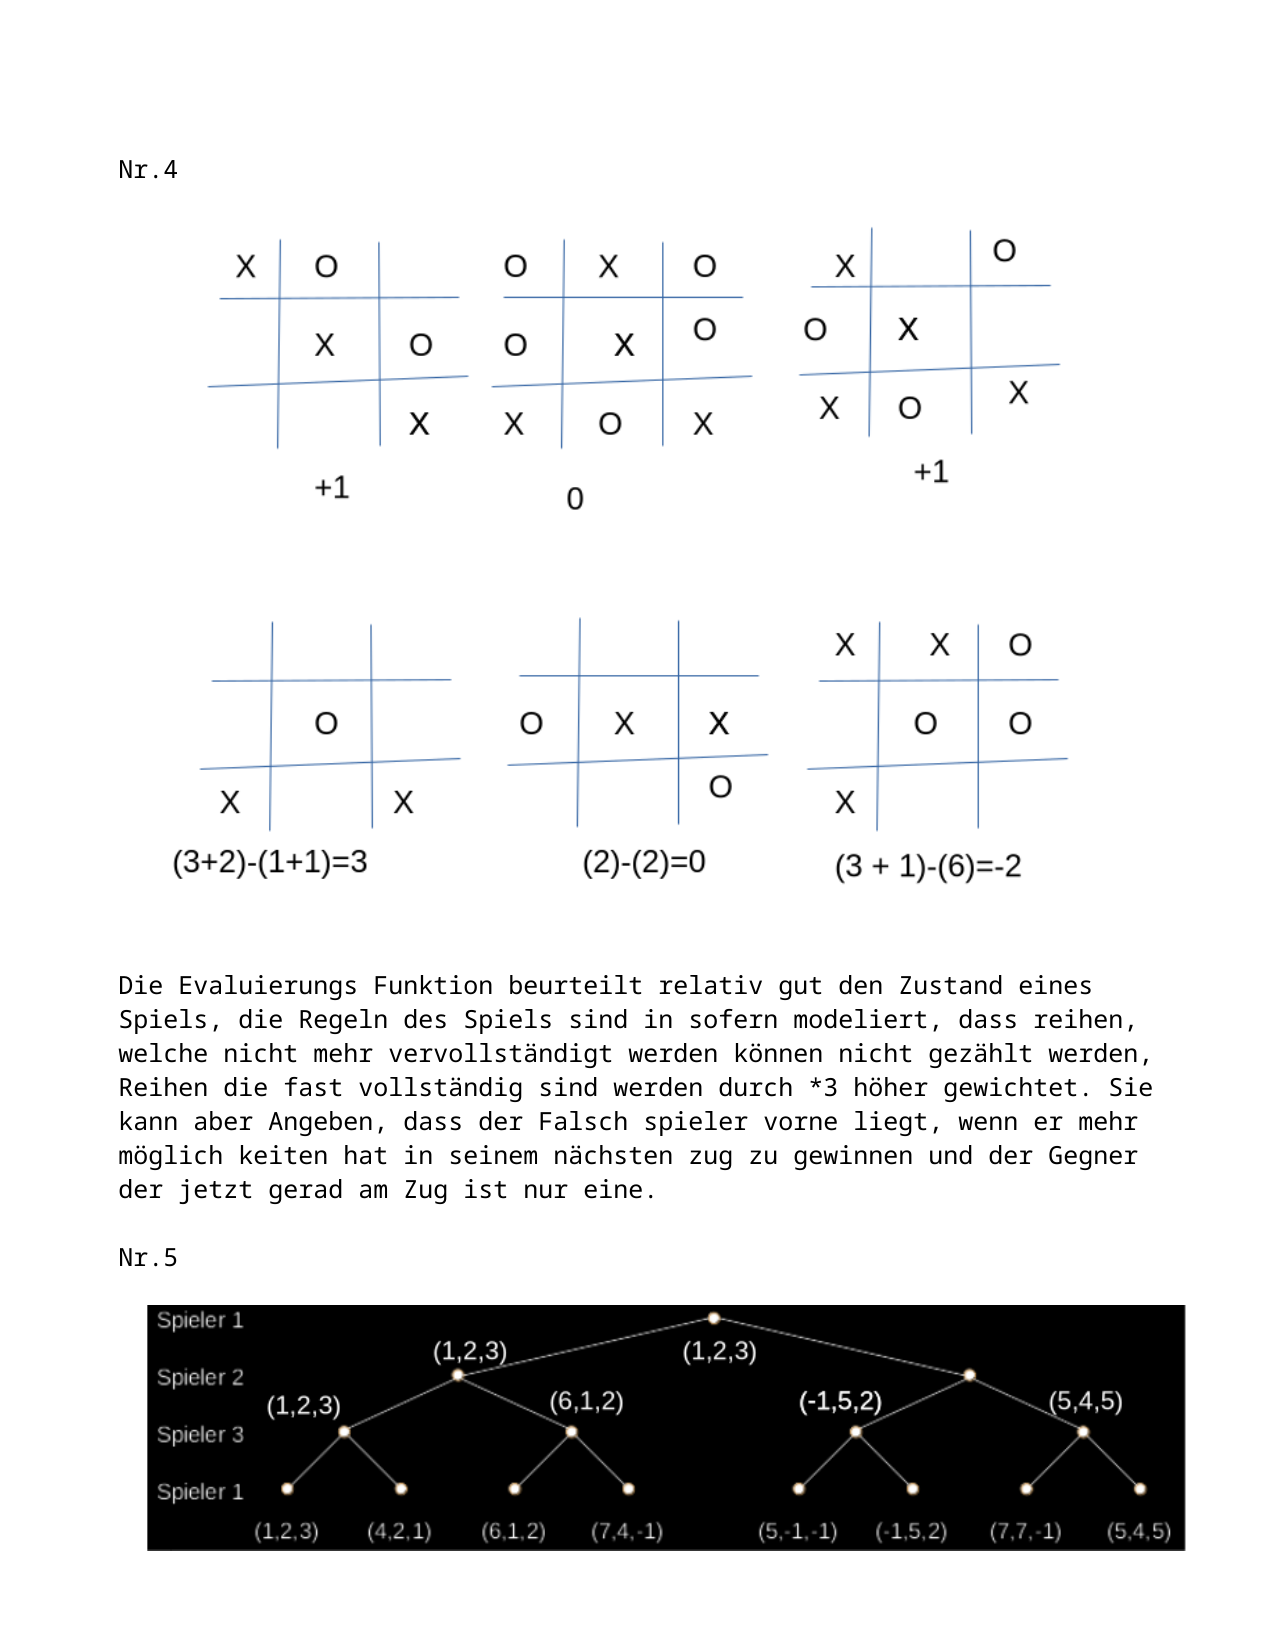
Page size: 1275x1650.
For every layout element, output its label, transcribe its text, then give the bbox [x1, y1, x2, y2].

text Nr.5 [118, 1240, 1157, 1274]
text Nr.4 [118, 152, 1157, 186]
picture [151, 197, 1099, 900]
picture [147, 1305, 1187, 1551]
text Die Evaluierungs Funktion beurteilt relativ gut den Zustand eines Spiels, die Regeln des Spiels sind in sofern modeliert, dass reihen, welche nicht mehr vervollständigt werden können nicht gezählt werden, Reihen die fast vollständig sind werden durch *3 höher gewichtet. Sie kann aber Angeben, dass der Falsch spieler vorne liegt, wenn er mehr möglich keiten hat in seinem nächsten zug zu gewinnen und der Gegner der jetzt gerad am Zug ist nur eine. [118, 968, 1157, 1206]
